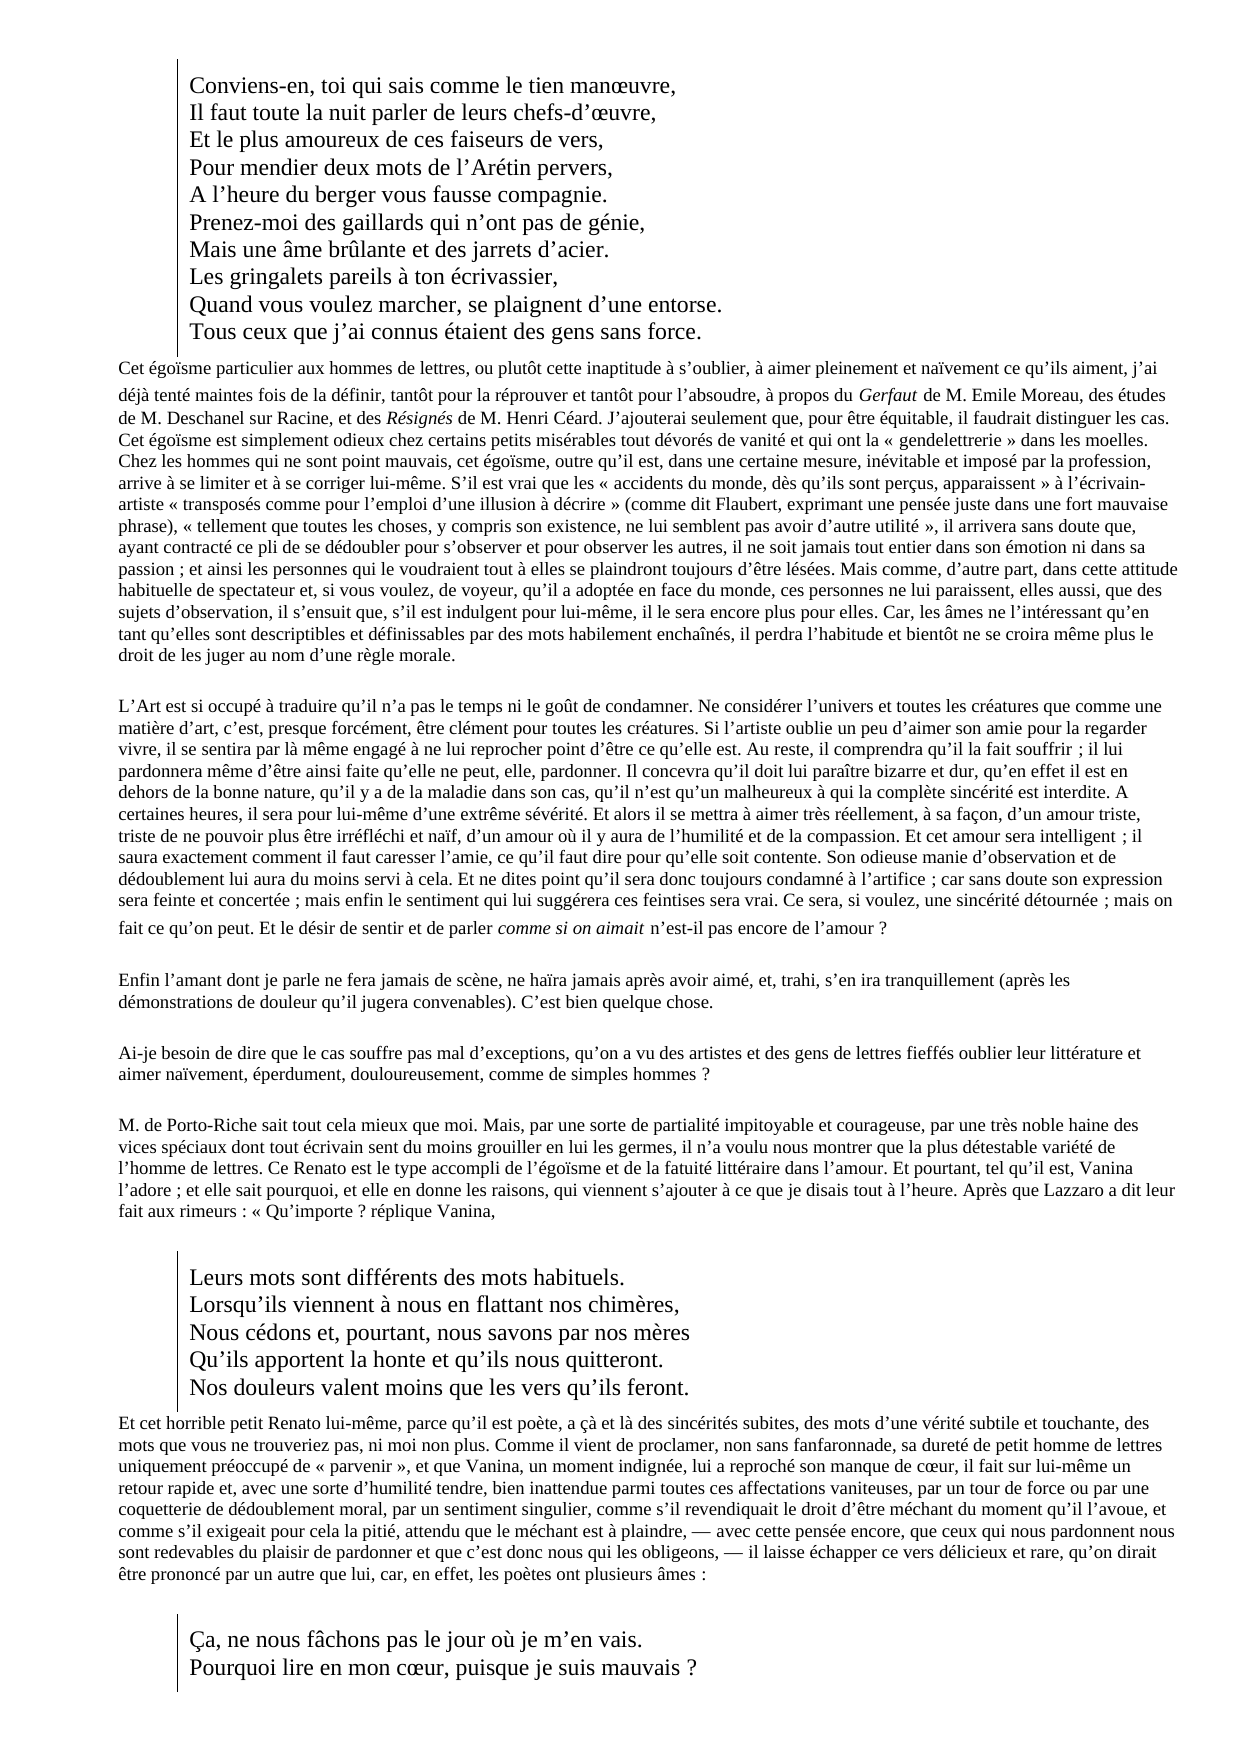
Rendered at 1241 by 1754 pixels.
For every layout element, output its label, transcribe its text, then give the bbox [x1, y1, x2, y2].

text Quand vous voulez marcher, se plaignent d’une entorse. [178, 290, 1122, 317]
text Ça, ne nous fâchons pas le jour où je m’en vais. [178, 1614, 1122, 1653]
text Conviens-en, toi qui sais comme le tien manœuvre, [178, 59, 1122, 98]
text A l’heure du berger vous fausse compagnie. [178, 180, 1122, 208]
text Les gringalets pareils à ton écrivassier, [178, 263, 1122, 290]
text Enfin l’amant dont je parle ne fera jamais de scène, ne haïra jamais après avoir aimé, et, trahi, s’en ira tranquillement (après les démonstrations de douleur qu’il jugera convenables). C’est bien quelque chose. [118, 969, 1181, 1012]
text Leurs mots sont différents des mots habituels. [178, 1251, 1122, 1291]
text Qu’ils apportent la honte et qu’ils nous quitteront. [178, 1345, 1122, 1373]
text Lorsqu’ils viennent à nous en flattant nos chimères, [178, 1291, 1122, 1318]
text Mais une âme brûlante et des jarrets d’acier. [178, 235, 1122, 263]
text Il faut toute la nuit parler de leurs chefs-d’œuvre, [178, 98, 1122, 126]
text Pourquoi lire en mon cœur, puisque je suis mauvais ? [178, 1653, 1122, 1692]
text M. de Porto-Riche sait tout cela mieux que moi. Mais, par une sorte de partialité impitoyable et courageuse, par une très noble haine des vices spéciaux dont tout écrivain sent du moins grouiller en lui les germes, il n’a voulu nous montrer que la plus détestable variété de l’homme de lettres. Ce Renato est le type accompli de l’égoïsme et de la fatuité littéraire dans l’amour. Et pourtant, tel qu’il est, Vanina l’adore ; et elle sait pourquoi, et elle en donne les raisons, qui viennent s’ajouter à ce que je disais tout à l’heure. Après que Lazzaro a dit leur fait aux rimeurs : « Qu’importe ? réplique Vanina, [118, 1114, 1181, 1222]
text L’Art est si occupé à traduire qu’il n’a pas le temps ni le goût de condamner. Ne considérer l’univers et toutes les créatures que comme une matière d’art, c’est, presque forcément, être clément pour toutes les créatures. Si l’artiste oublie un peu d’aimer son amie pour la regarder vivre, il se sentira par là même engagé à ne lui reprocher point d’être ce qu’elle est. Au reste, il comprendra qu’il la fait souffrir ; il lui pardonnera même d’être ainsi faite qu’elle ne peut, elle, pardonner. Il concevra qu’il doit lui paraître bizarre et dur, qu’en effet il est en dehors de la bonne nature, qu’il y a de la maladie dans son cas, qu’il n’est qu’un malheureux à qui la complète sincérité est interdite. A certaines heures, il sera pour lui-même d’une extrême sévérité. Et alors il se mettra à aimer très réellement, à sa façon, d’un amour triste, triste de ne pouvoir plus être irréfléchi et naïf, d’un amour où il y aura de l’humilité et de la compassion. Et cet amour sera intelligent ; il saura exactement comment il faut caresser l’amie, ce qu’il faut dire pour qu’elle soit contente. Son odieuse manie d’observation et de dédoublement lui aura du moins servi à cela. Et ne dites point qu’il sera donc toujours condamné à l’artifice ; car sans doute son expression sera feinte et concertée ; mais enfin le sentiment qui lui suggérera ces feintises sera vrai. Ce sera, si voulez, une sincérité détournée ; mais on fait ce qu’on peut. Et le désir de sentir et de parler comme si on aimait n’est-il pas encore de l’amour ? [118, 695, 1181, 939]
text Prenez-moi des gaillards qui n’ont pas de génie, [178, 208, 1122, 235]
text Et le plus amoureux de ces faiseurs de vers, [178, 126, 1122, 153]
text Et cet horrible petit Renato lui-même, parce qu’il est poète, a çà et là des sincérités subites, des mots d’une vérité subtile et touchante, des mots que vous ne trouveriez pas, ni moi non plus. Comme il vient de proclamer, non sans fanfaronnade, sa dureté de petit homme de lettres uniquement préoccupé de « parvenir », et que Vanina, un moment indignée, lui a reproché son manque de cœur, il fait sur lui-même un retour rapide et, avec une sorte d’humilité tendre, bien inattendue parmi toutes ces affectations vaniteuses, par un tour de force ou par une coquetterie de dédoublement moral, par un sentiment singulier, comme s’il revendiquait le droit d’être méchant du moment qu’il l’avoue, et comme s’il exigeait pour cela la pitié, attendu que le méchant est à plaindre, — avec cette pensée encore, que ceux qui nous pardonnent nous sont redevables du plaisir de pardonner et que c’est donc nous qui les obligeons, — il laisse échapper ce vers délicieux et rare, qu’on dirait être prononcé par un autre que lui, car, en effet, les poètes ont plusieurs âmes : [118, 1412, 1181, 1584]
text Nous cédons et, pourtant, nous savons par nos mères [178, 1318, 1122, 1345]
text Tous ceux que j’ai connus étaient des gens sans force. [178, 317, 1122, 357]
text Nos douleurs valent moins que les vers qu’ils feront. [178, 1373, 1122, 1412]
text Ai-je besoin de dire que le cas souffre pas mal d’exceptions, qu’on a vu des artistes et des gens de lettres fieffés oublier leur littérature et aimer naïvement, éperdument, douloureusement, comme de simples hommes ? [118, 1042, 1181, 1085]
text Pour mendier deux mots de l’Arétin pervers, [178, 153, 1122, 180]
text Cet égoïsme particulier aux hommes de lettres, ou plutôt cette inaptitude à s’oublier, à aimer pleinement et naïvement ce qu’ils aiment, j’ai déjà tenté maintes fois de la définir, tantôt pour la réprouver et tantôt pour l’absoudre, à propos du Gerfaut de M. Emile Moreau, des études de M. Deschanel sur Racine, et des Résignés de M. Henri Céard. J’ajouterai seulement que, pour être équitable, il faudrait distinguer les cas. Cet égoïsme est simplement odieux chez certains petits misérables tout dévorés de vanité et qui ont la « gendelettrerie » dans les moelles. Chez les hommes qui ne sont point mauvais, cet égoïsme, outre qu’il est, dans une certaine mesure, inévitable et imposé par la profession, arrive à se limiter et à se corriger lui-même. S’il est vrai que les « accidents du monde, dès qu’ils sont perçus, apparaissent » à l’écrivain-artiste « transposés comme pour l’emploi d’une illusion à décrire » (comme dit Flaubert, exprimant une pensée juste dans une fort mauvaise phrase), « tellement que toutes les choses, y compris son existence, ne lui semblent pas avoir d’autre utilité », il arrivera sans doute que, ayant contracté ce pli de se dédoubler pour s’observer et pour observer les autres, il ne soit jamais tout entier dans son émotion ni dans sa passion ; et ainsi les personnes qui le voudraient tout à elles se plaindront toujours d’être lésées. Mais comme, d’autre part, dans cette attitude habituelle de spectateur et, si vous voulez, de voyeur, qu’il a adoptée en face du monde, ces personnes ne lui paraissent, elles aussi, que des sujets d’observation, il s’ensuit que, s’il est indulgent pour lui-même, il le sera encore plus pour elles. Car, les âmes ne l’intéressant qu’en tant qu’elles sont descriptibles et définissables par des mots habilement enchaînés, il perdra l’habitude et bientôt ne se croira même plus le droit de les juger au nom d’une règle morale. [118, 357, 1181, 666]
